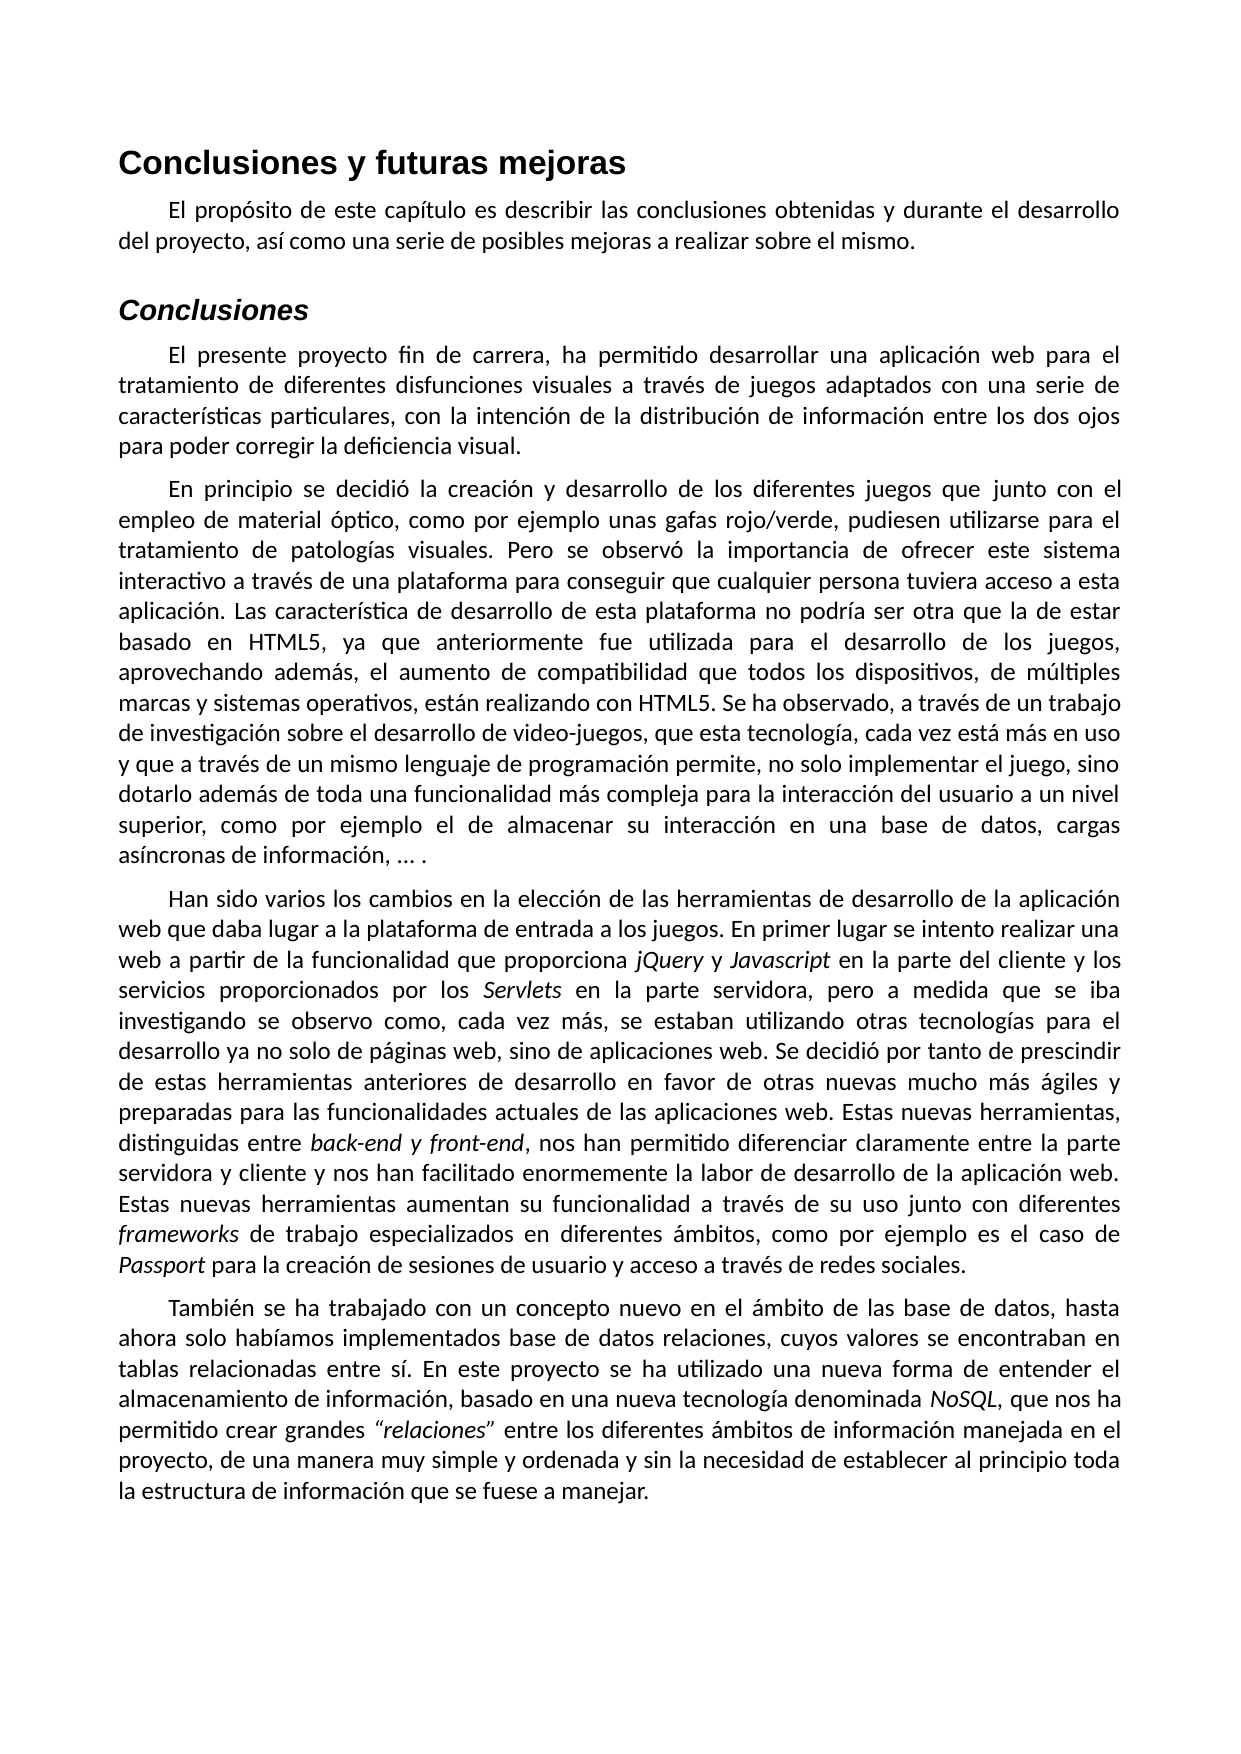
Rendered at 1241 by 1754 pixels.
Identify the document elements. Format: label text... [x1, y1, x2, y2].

text El propósito de este capítulo es describir las conclusiones obtenidas y durante el desarrollo del proyecto, así como una serie de posibles mejoras a realizar sobre el mismo. [118, 194, 1122, 255]
subtitle Conclusiones [118, 293, 1122, 326]
text Han sido varios los cambios en la elección de las herramientas de desarrollo de la aplicación web que daba lugar a la plataforma de entrada a los juegos. En primer lugar se intento realizar una web a partir de la funcionalidad que proporciona jQuery y Javascript en la parte del cliente y los servicios proporcionados por los Servlets en la parte servidora, pero a medida que se iba investigando se observo como, cada vez más, se estaban utilizando otras tecnologías para el desarrollo ya no solo de páginas web, sino de aplicaciones web. Se decidió por tanto de prescindir de estas herramientas anteriores de desarrollo en favor de otras nuevas mucho más ágiles y preparadas para las funcionalidades actuales de las aplicaciones web. Estas nuevas herramientas, distinguidas entre back-end y front-end, nos han permitido diferenciar claramente entre la parte servidora y cliente y nos han facilitado enormemente la labor de desarrollo de la aplicación web. Estas nuevas herramientas aumentan su funcionalidad a través de su uso junto con diferentes frameworks de trabajo especializados en diferentes ámbitos, como por ejemplo es el caso de Passport para la creación de sesiones de usuario y acceso a través de redes sociales. [118, 883, 1122, 1279]
text En principio se decidió la creación y desarrollo de los diferentes juegos que junto con el empleo de material óptico, como por ejemplo unas gafas rojo/verde, pudiesen utilizarse para el tratamiento de patologías visuales. Pero se observó la importancia de ofrecer este sistema interactivo a través de una plataforma para conseguir que cualquier persona tuviera acceso a esta aplicación. Las característica de desarrollo de esta plataforma no podría ser otra que la de estar basado en HTML5, ya que anteriormente fue utilizada para el desarrollo de los juegos, aprovechando además, el aumento de compatibilidad que todos los dispositivos, de múltiples marcas y sistemas operativos, están realizando con HTML5. Se ha observado, a través de un trabajo de investigación sobre el desarrollo de video-juegos, que esta tecnología, cada vez está más en uso y que a través de un mismo lenguaje de programación permite, no solo implementar el juego, sino dotarlo además de toda una funcionalidad más compleja para la interacción del usuario a un nivel superior, como por ejemplo el de almacenar su interacción en una base de datos, cargas asíncronas de información, ... . [118, 473, 1122, 870]
subtitle Conclusiones y futuras mejoras [118, 143, 1122, 182]
text El presente proyecto fin de carrera, ha permitido desarrollar una aplicación web para el tratamiento de diferentes disfunciones visuales a través de juegos adaptados con una serie de características particulares, con la intención de la distribución de información entre los dos ojos para poder corregir la deficiencia visual. [118, 339, 1122, 461]
text También se ha trabajado con un concepto nuevo en el ámbito de las base de datos, hasta ahora solo habíamos implementados base de datos relaciones, cuyos valores se encontraban en tablas relacionadas entre sí. En este proyecto se ha utilizado una nueva forma de entender el almacenamiento de información, basado en una nueva tecnología denominada NoSQL, que nos ha permitido crear grandes “relaciones” entre los diferentes ámbitos de información manejada en el proyecto, de una manera muy simple y ordenada y sin la necesidad de establecer al principio toda la estructura de información que se fuese a manejar. [118, 1292, 1122, 1506]
